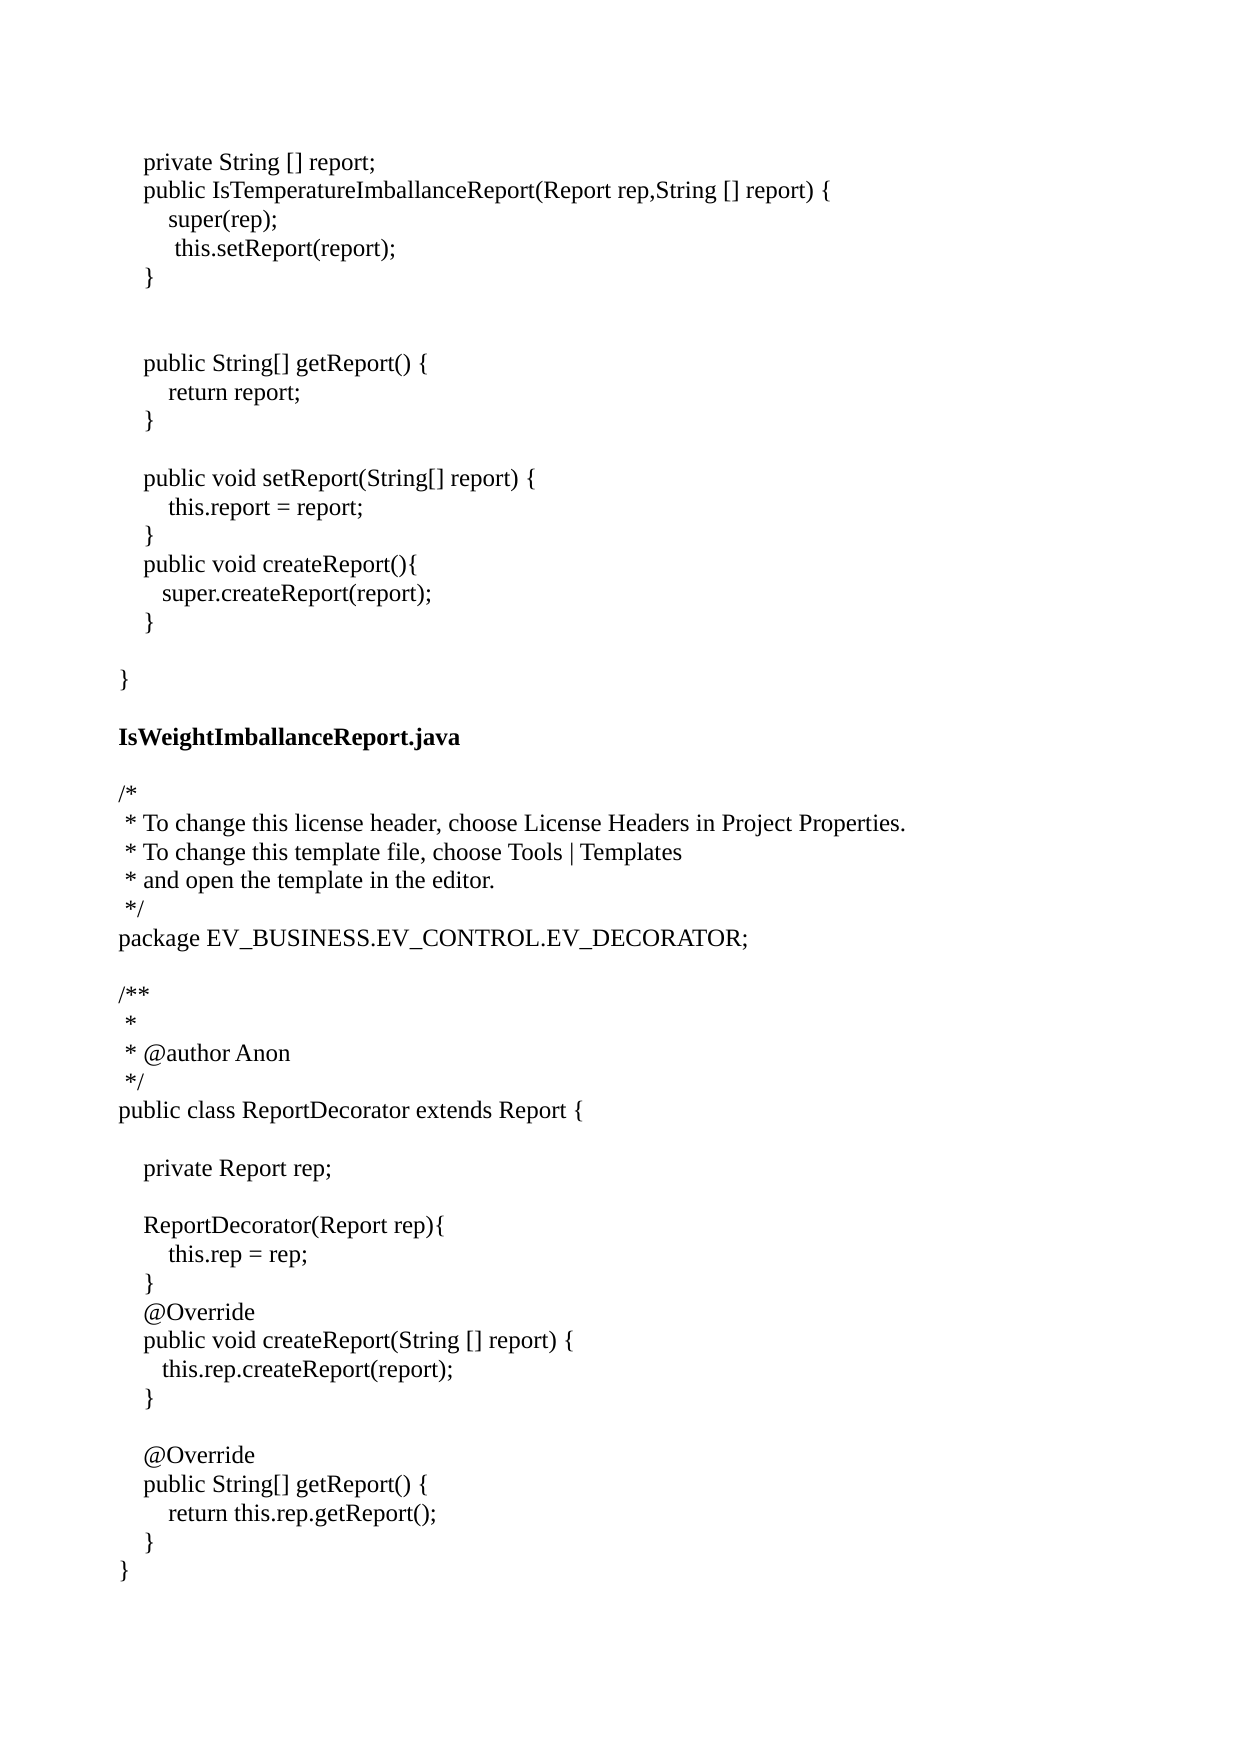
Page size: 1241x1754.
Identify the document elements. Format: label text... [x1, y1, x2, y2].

text super(rep); [118, 204, 1122, 233]
text super.createReport(report); [118, 578, 1122, 607]
text ReportDecorator(Report rep){ [118, 1211, 1122, 1239]
text } [118, 664, 1122, 693]
text public void createReport(){ [118, 549, 1122, 578]
text private String [] report; [118, 147, 1122, 176]
text public IsTemperatureImballanceReport(Report rep,String [] report) { [118, 176, 1122, 204]
text * and open the template in the editor. [118, 866, 1122, 894]
text } [118, 262, 1122, 291]
text * To change this template file, choose Tools | Templates [118, 837, 1122, 866]
text /* [118, 779, 1122, 808]
text } [118, 1268, 1122, 1297]
text } [118, 406, 1122, 434]
text /** [118, 981, 1122, 1009]
text @Override [118, 1297, 1122, 1326]
text */ [118, 1067, 1122, 1096]
text private Report rep; [118, 1153, 1122, 1182]
text return this.rep.getReport(); [118, 1498, 1122, 1527]
text return report; [118, 377, 1122, 406]
text @Override [118, 1441, 1122, 1469]
text this.rep.createReport(report); [118, 1354, 1122, 1383]
text public void createReport(String [] report) { [118, 1326, 1122, 1354]
text IsWeightImballanceReport.java [118, 722, 1122, 751]
text } [118, 607, 1122, 636]
text * To change this license header, choose License Headers in Project Properties. [118, 808, 1122, 837]
text public String[] getReport() { [118, 348, 1122, 377]
text public String[] getReport() { [118, 1469, 1122, 1498]
text public class ReportDecorator extends Report { [118, 1096, 1122, 1124]
text package EV_BUSINESS.EV_CONTROL.EV_DECORATOR; [118, 923, 1122, 952]
text this.setReport(report); [118, 233, 1122, 262]
text */ [118, 894, 1122, 923]
text this.report = report; [118, 492, 1122, 521]
text } [118, 521, 1122, 549]
text public void setReport(String[] report) { [118, 463, 1122, 492]
text * @author Anon [118, 1038, 1122, 1067]
text } [118, 1527, 1122, 1556]
text * [118, 1009, 1122, 1038]
text this.rep = rep; [118, 1239, 1122, 1268]
text } [118, 1556, 1122, 1584]
text } [118, 1383, 1122, 1412]
